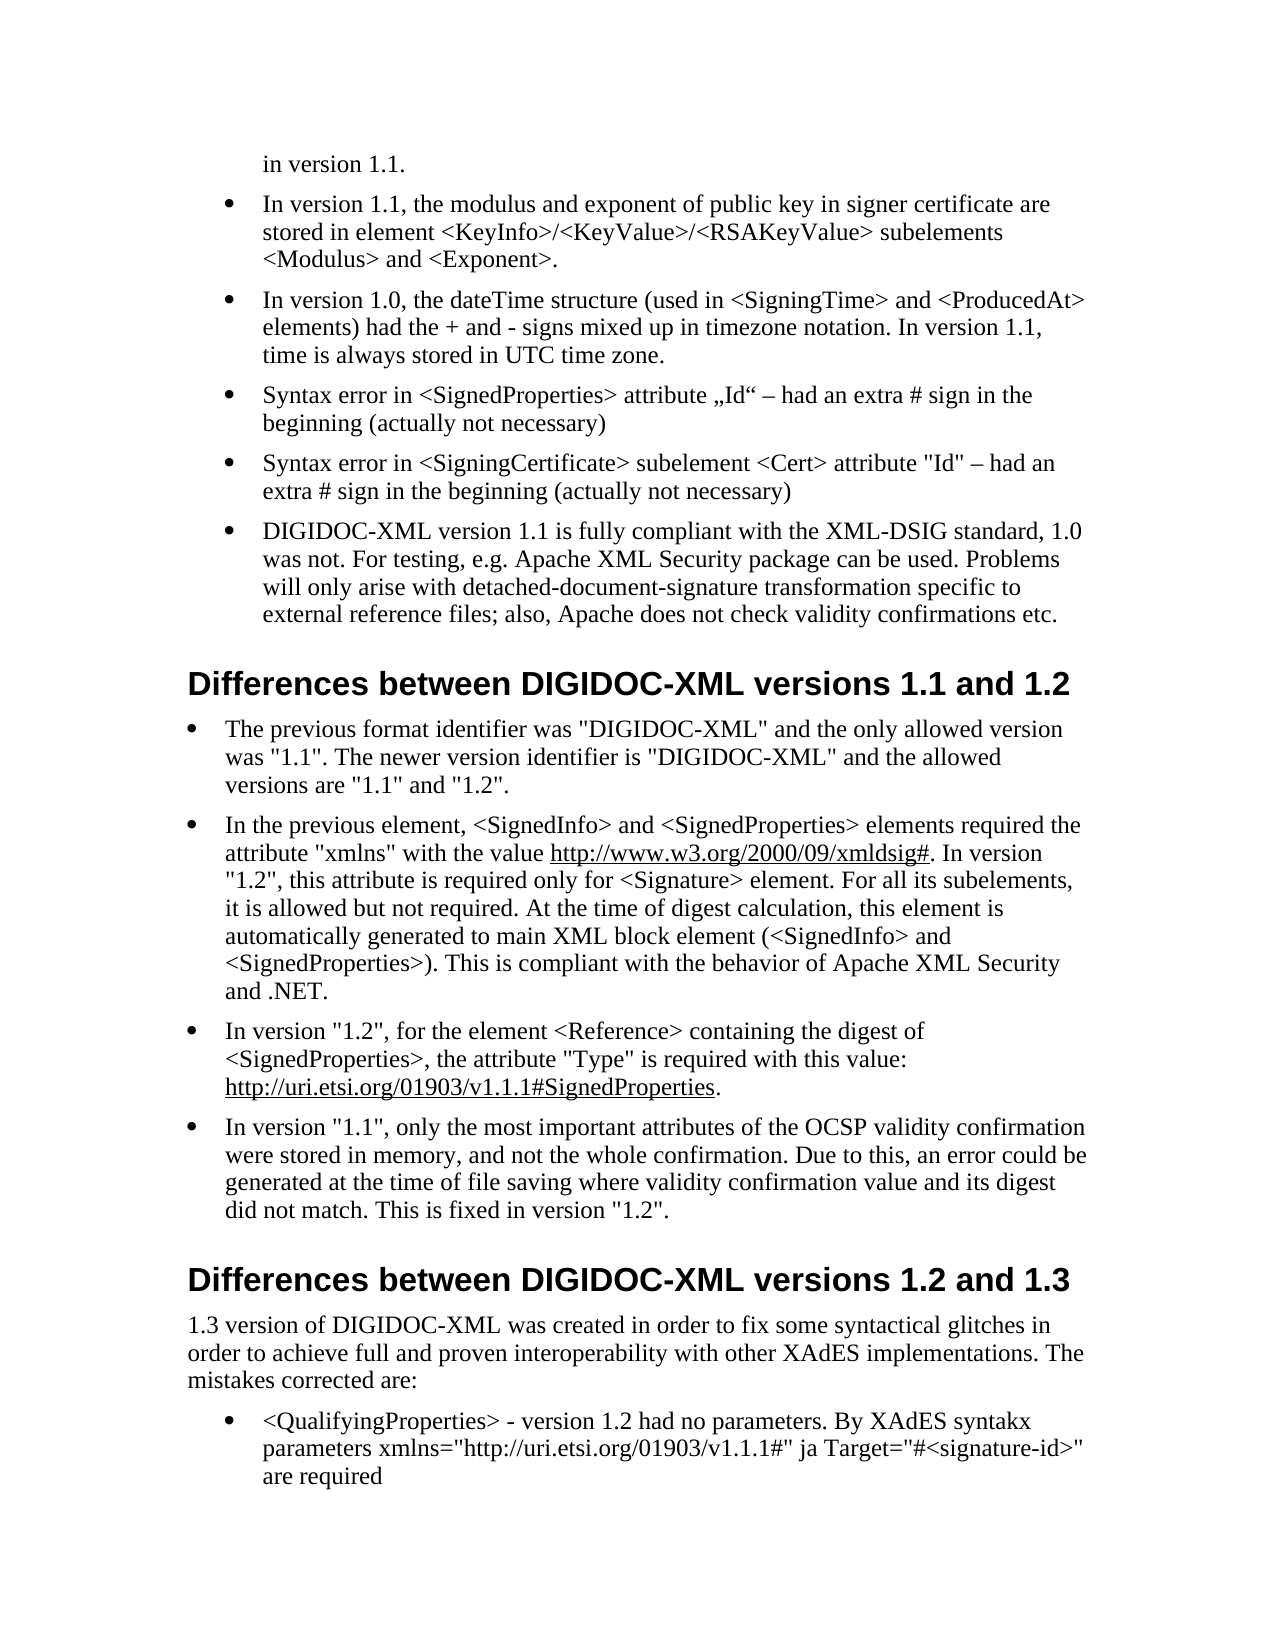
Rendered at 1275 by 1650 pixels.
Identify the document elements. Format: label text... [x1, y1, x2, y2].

text 1.3 version of DIGIDOC-XML was created in order to fix some syntactical glitches in order to achieve full and proven interoperability with other XAdES implementations. The mistakes corrected are: [187, 1311, 1087, 1394]
subtitle Differences between DIGIDOC-XML versions 1.1 and 1.2 [187, 666, 1087, 703]
list In the previous element, <SignedInfo> and <SignedProperties> elements required the attribute "xmlns" with the value http://www.w3.org/2000/09/xmldsig#. In version "1.2", this attribute is required only for <Signature> element. For all its subelements, it is allowed but not required. At the time of digest calculation, this element is automatically generated to main XML block element (<SignedInfo> and <SignedProperties>). This is compliant with the behavior of Apache XML Security and .NET. [187, 811, 1087, 1005]
list In version 1.0, the dateTime structure (used in <SigningTime> and <ProducedAt> elements) had the + and - signs mixed up in timezone notation. In version 1.1, time is always stored in UTC time zone. [225, 286, 1087, 369]
list In version 1.1, the modulus and exponent of public key in signer certificate are stored in element <KeyInfo>/<KeyValue>/<RSAKeyValue> subelements <Modulus> and <Exponent>. [225, 190, 1087, 273]
list The previous format identifier was "DIGIDOC-XML" and the only allowed version was "1.1". The newer version identifier is "DIGIDOC-XML" and the allowed versions are "1.1" and "1.2". [187, 715, 1087, 798]
list In version "1.1", only the most important attributes of the OCSP validity confirmation were stored in memory, and not the whole confirmation. Due to this, an error could be generated at the time of file saving where validity confirmation value and its digest did not match. This is fixed in version "1.2". [187, 1113, 1087, 1224]
list in version 1.1. [225, 150, 1087, 178]
list In version "1.2", for the element <Reference> containing the digest of <SignedProperties>, the attribute "Type" is required with this value: http://uri.etsi.org/01903/v1.1.1#SignedProperties. [187, 1017, 1087, 1101]
list <QualifyingProperties> - version 1.2 had no parameters. By XAdES syntakx parameters xmlns="http://uri.etsi.org/01903/v1.1.1#" ja Target="#<signature-id>" are required [225, 1407, 1087, 1490]
list Syntax error in <SigningCertificate> subelement <Cert> attribute "Id" – had an extra # sign in the beginning (actually not necessary) [225, 449, 1087, 505]
list Syntax error in <SignedProperties> attribute „Id“ – had an extra # sign in the beginning (actually not necessary) [225, 381, 1087, 437]
subtitle Differences between DIGIDOC-XML versions 1.2 and 1.3 [187, 1261, 1087, 1299]
list DIGIDOC-XML version 1.1 is fully compliant with the XML-DSIG standard, 1.0 was not. For testing, e.g. Apache XML Security package can be used. Problems will only arise with detached-document-signature transformation specific to external reference files; also, Apache does not check validity confirmations etc. [225, 517, 1087, 628]
